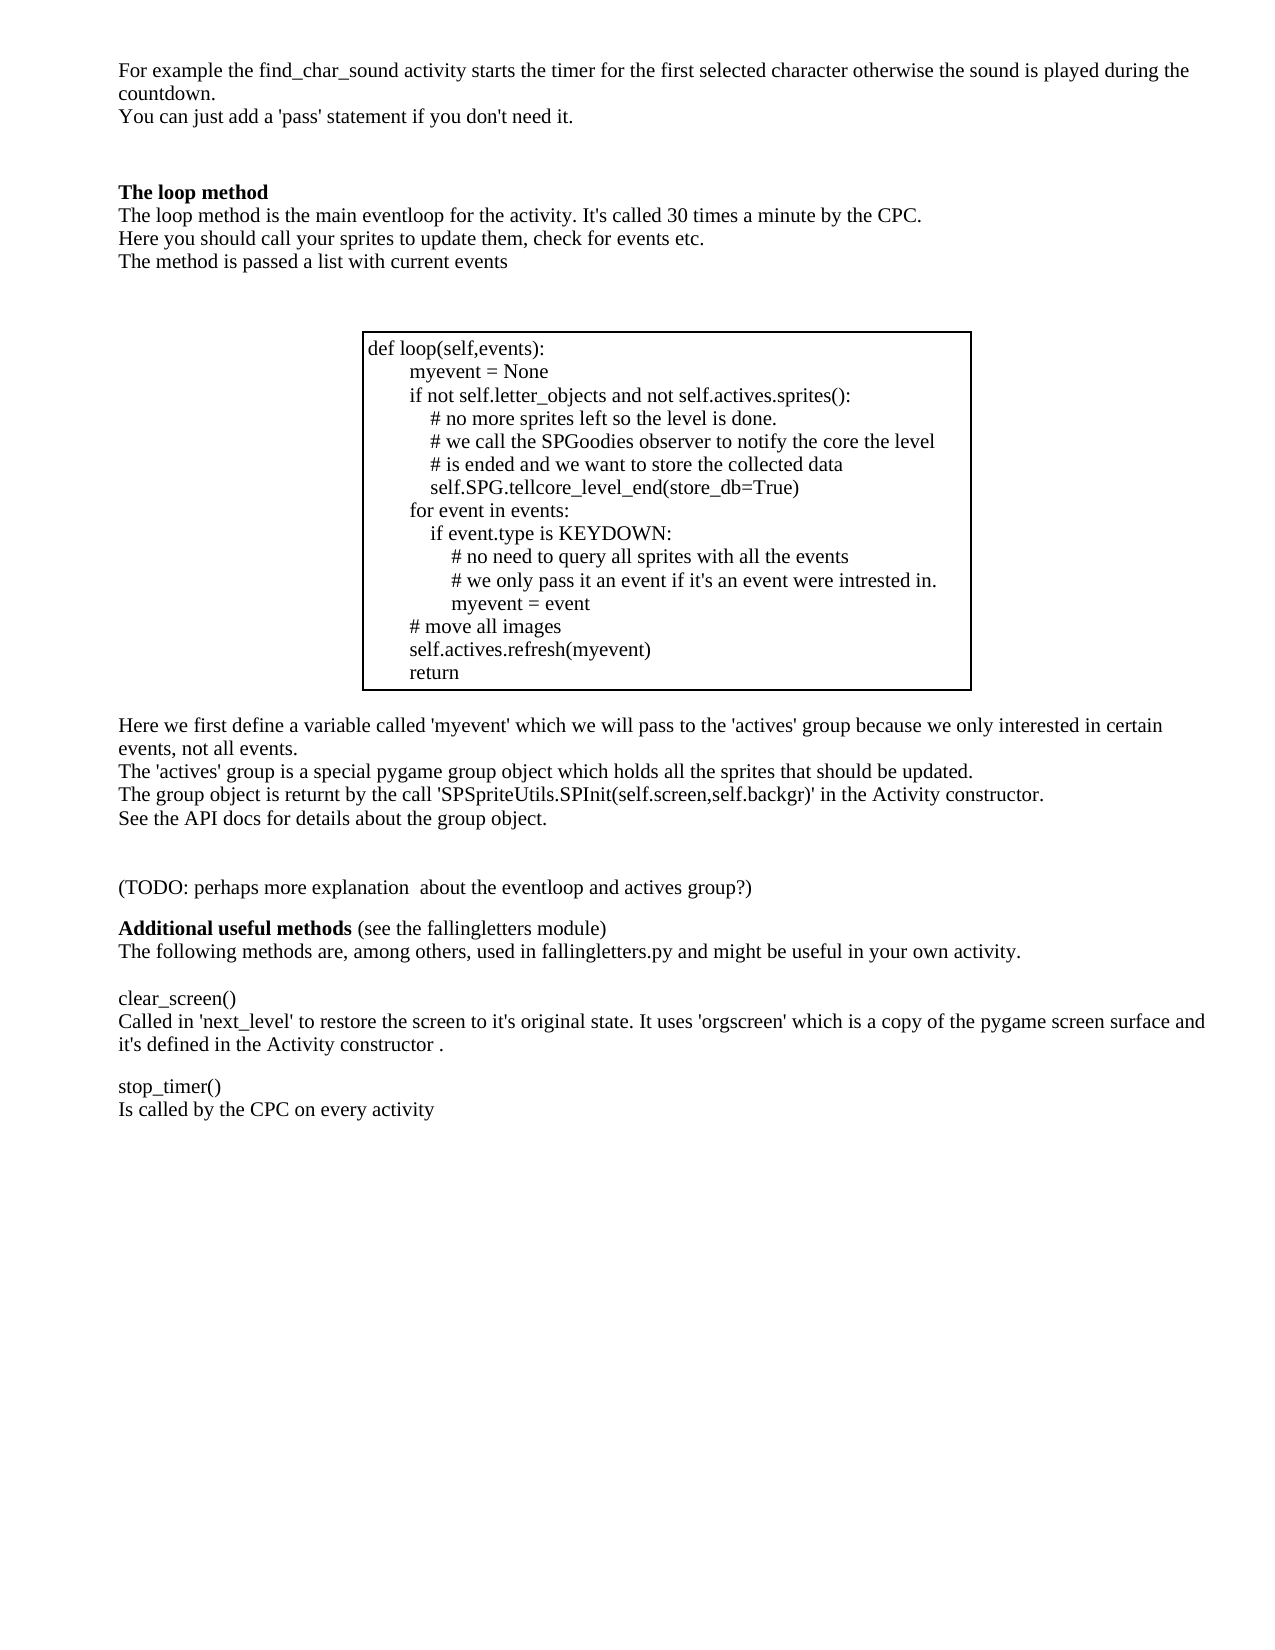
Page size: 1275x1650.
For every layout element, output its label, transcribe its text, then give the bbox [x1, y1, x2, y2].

text Here we first define a variable called 'myevent' which we will pass to the 'actives' group because we only interested in certain events, not all events. [118, 714, 1216, 760]
text Additional useful methods (see the fallingletters module) [118, 917, 1216, 940]
text stop_timer() [118, 1074, 1216, 1098]
text The following methods are, among others, used in fallingletters.py and might be useful in your own activity. [118, 940, 1216, 963]
text The loop method is the main eventloop for the activity. It's called 30 times a minute by the CPC. Here you should call your sprites to update them, check for events etc. The method is passed a list with current events [118, 204, 1216, 273]
text Is called by the CPC on every activity [118, 1098, 1216, 1121]
text The group object is returnt by the call 'SPSpriteUtils.SPInit(self.screen,self.backgr)' in the Activity constructor. [118, 783, 1216, 806]
table_header def loop(self,events): myevent = None if not self.letter_objects and not self.actives.sprites(): # no more sprites left so the level is done. # we call the SPGoodies observer to notify the core the level # is ended and we want to store the collected data self.SPG.tellcore_level_end(store_db=True) for event in events: if event.type is KEYDOWN: # no need to query all sprites with all the events # we only pass it an event if it's an event were intrested in. myevent = event # move all images self.actives.refresh(myevent) return [364, 333, 970, 689]
text (TODO: perhaps more explanation about the eventloop and actives group?) [118, 876, 1216, 899]
text The 'actives' group is a special pygame group object which holds all the sprites that should be updated. [118, 760, 1216, 783]
text See the API docs for details about the group object. [118, 806, 1216, 829]
text clear_screen() [118, 987, 1216, 1010]
text For example the find_char_sound activity starts the timer for the first selected character otherwise the sound is played during the countdown. You can just add a 'pass' statement if you don't need it. [118, 59, 1216, 128]
text Called in 'next_level' to restore the screen to it's original state. It uses 'orgscreen' which is a copy of the pygame screen surface and it's defined in the Activity constructor . [118, 1010, 1216, 1056]
text The loop method [118, 181, 1216, 204]
